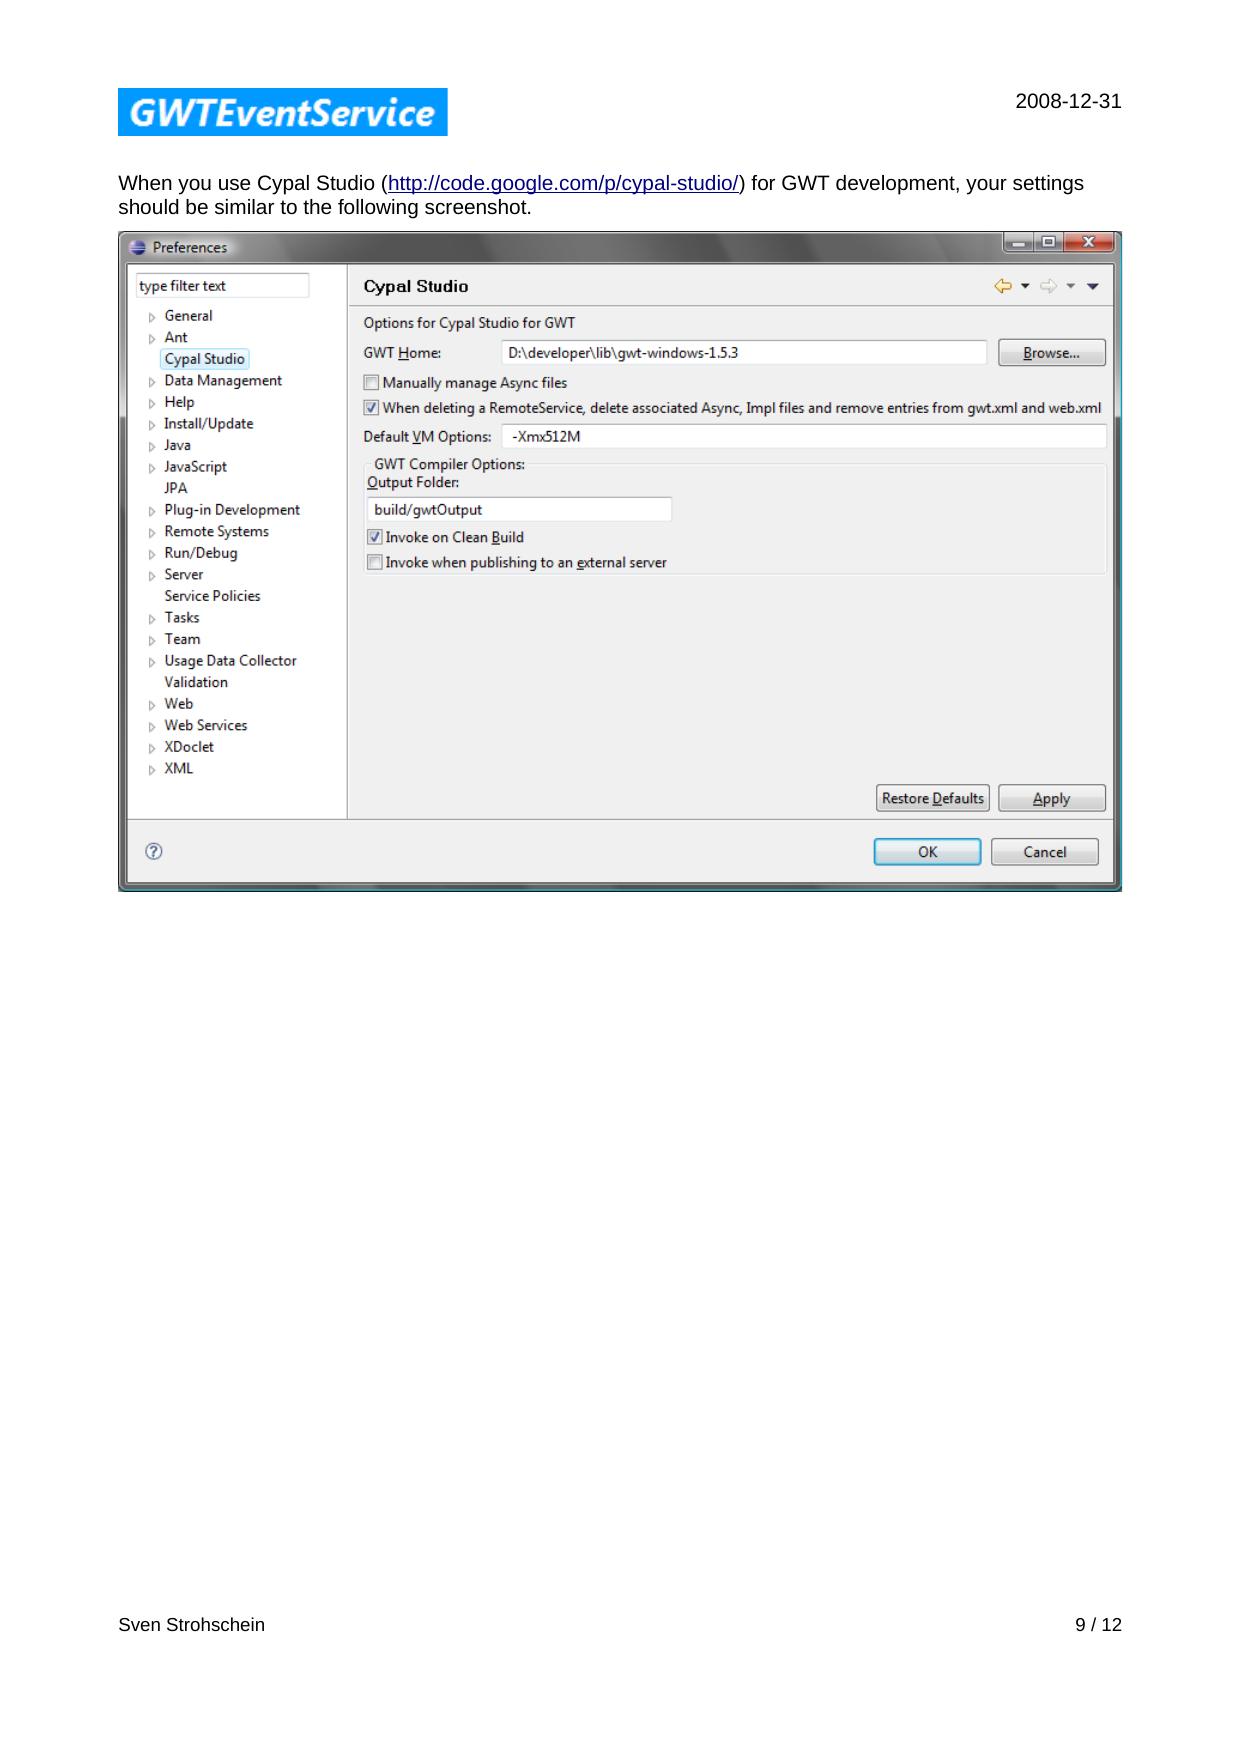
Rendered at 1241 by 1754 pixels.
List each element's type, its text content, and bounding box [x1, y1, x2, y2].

picture [118, 88, 448, 136]
text When you use Cypal Studio (http://code.google.com/p/cypal-studio/) for GWT development, your settings should be similar to the following screenshot. [118, 171, 1122, 219]
picture [118, 231, 1123, 892]
